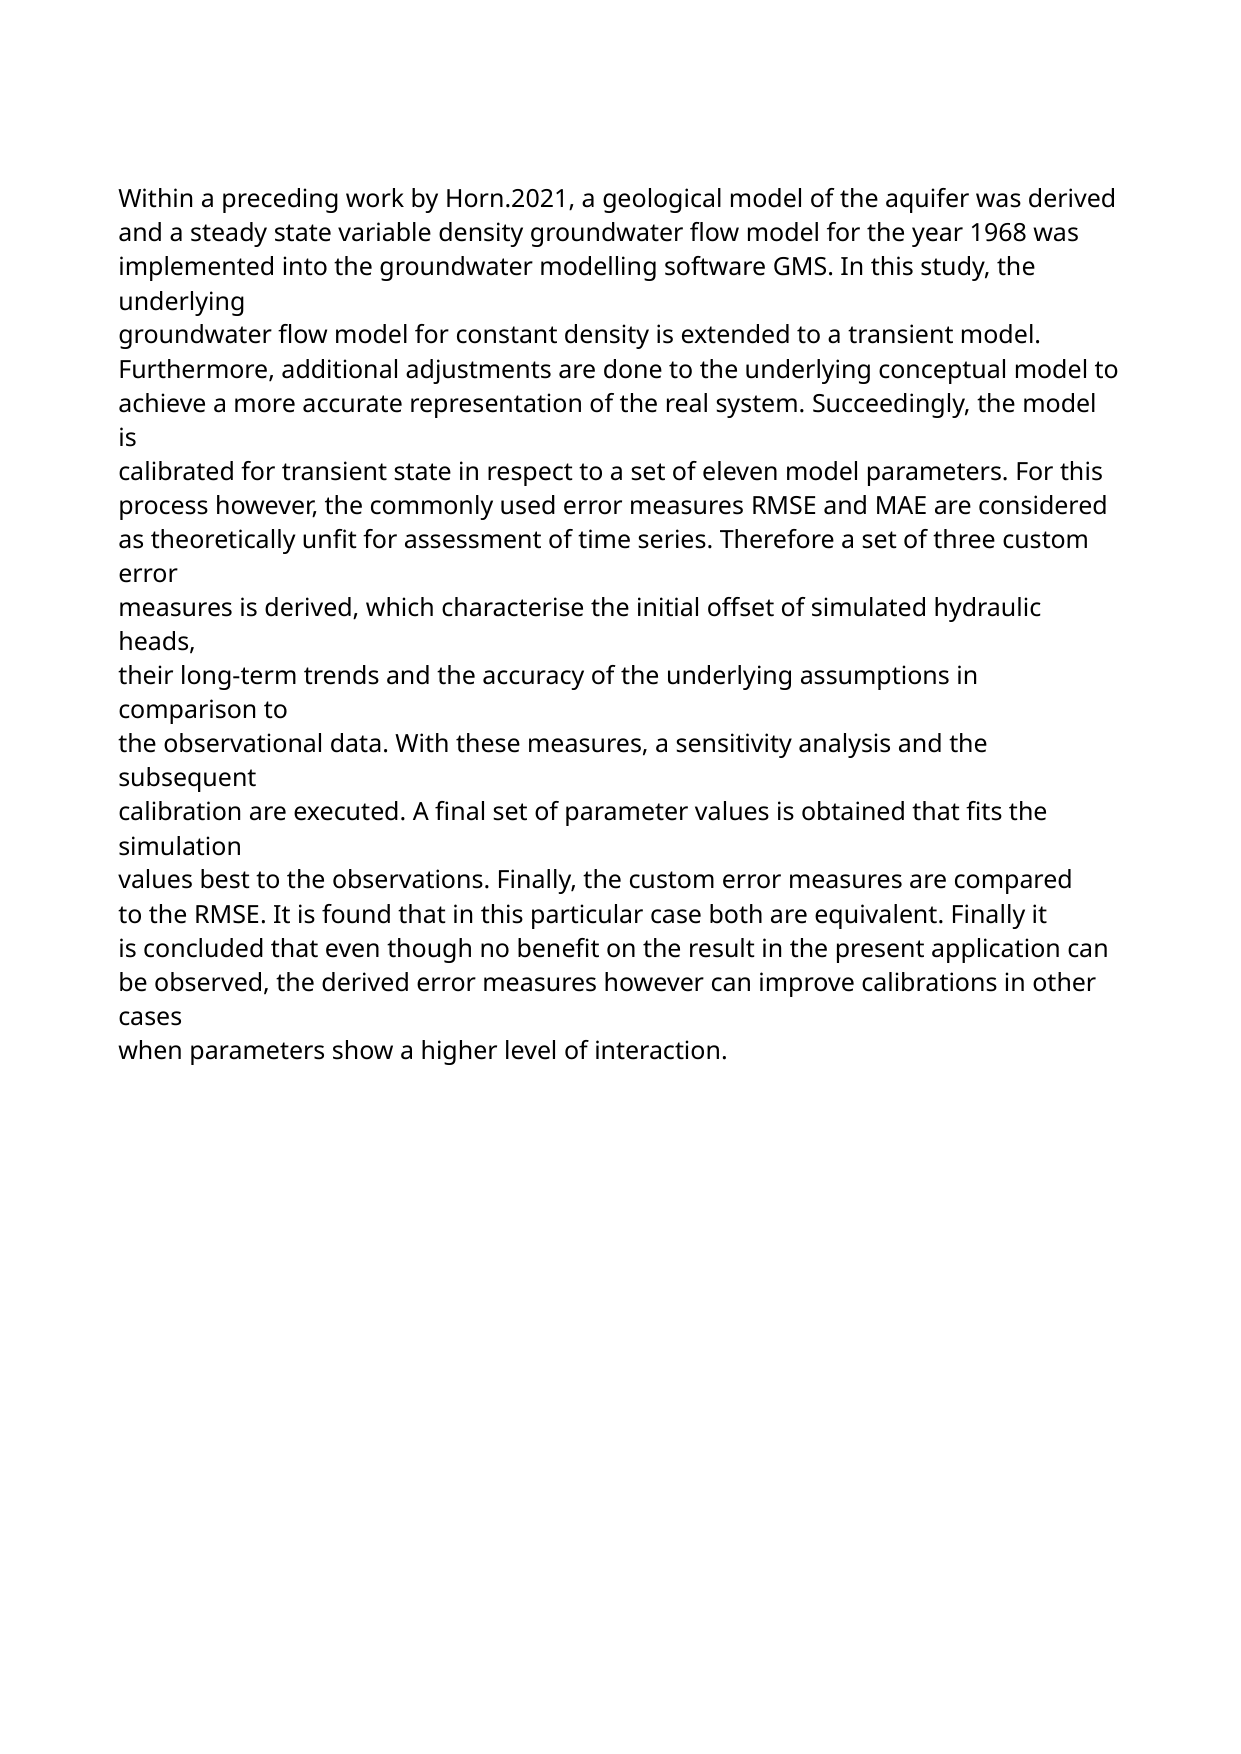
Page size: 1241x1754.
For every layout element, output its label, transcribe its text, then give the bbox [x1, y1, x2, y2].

text calibration are executed. A final set of parameter values is obtained that fits the simulation [118, 794, 1122, 862]
text groundwater flow model for constant density is extended to a transient model. [118, 317, 1122, 351]
text when parameters show a higher level of interaction. [118, 1032, 1122, 1067]
text implemented into the groundwater modelling software GMS. In this study, the underlying [118, 249, 1122, 317]
text Within a preceding work by Horn.2021, a geological model of the aquifer was derived [118, 181, 1122, 215]
text be observed, the derived error measures however can improve calibrations in other cases [118, 964, 1122, 1032]
text is concluded that even though no benefit on the result in the present application can [118, 930, 1122, 964]
text measures is derived, which characterise the initial offset of simulated hydraulic heads, [118, 590, 1122, 658]
text achieve a more accurate representation of the real system. Succeedingly, the model is [118, 385, 1122, 453]
text the observational data. With these measures, a sensitivity analysis and the subsequent [118, 726, 1122, 794]
text as theoretically unfit for assessment of time series. Therefore a set of three custom error [118, 522, 1122, 590]
text to the RMSE. It is found that in this particular case both are equivalent. Finally it [118, 896, 1122, 930]
text their long-term trends and the accuracy of the underlying assumptions in comparison to [118, 658, 1122, 726]
text process however, the commonly used error measures RMSE and MAE are considered [118, 487, 1122, 522]
text and a steady state variable density groundwater flow model for the year 1968 was [118, 215, 1122, 249]
text Furthermore, additional adjustments are done to the underlying conceptual model to [118, 351, 1122, 385]
text values best to the observations. Finally, the custom error measures are compared [118, 862, 1122, 896]
text calibrated for transient state in respect to a set of eleven model parameters. For this [118, 453, 1122, 487]
